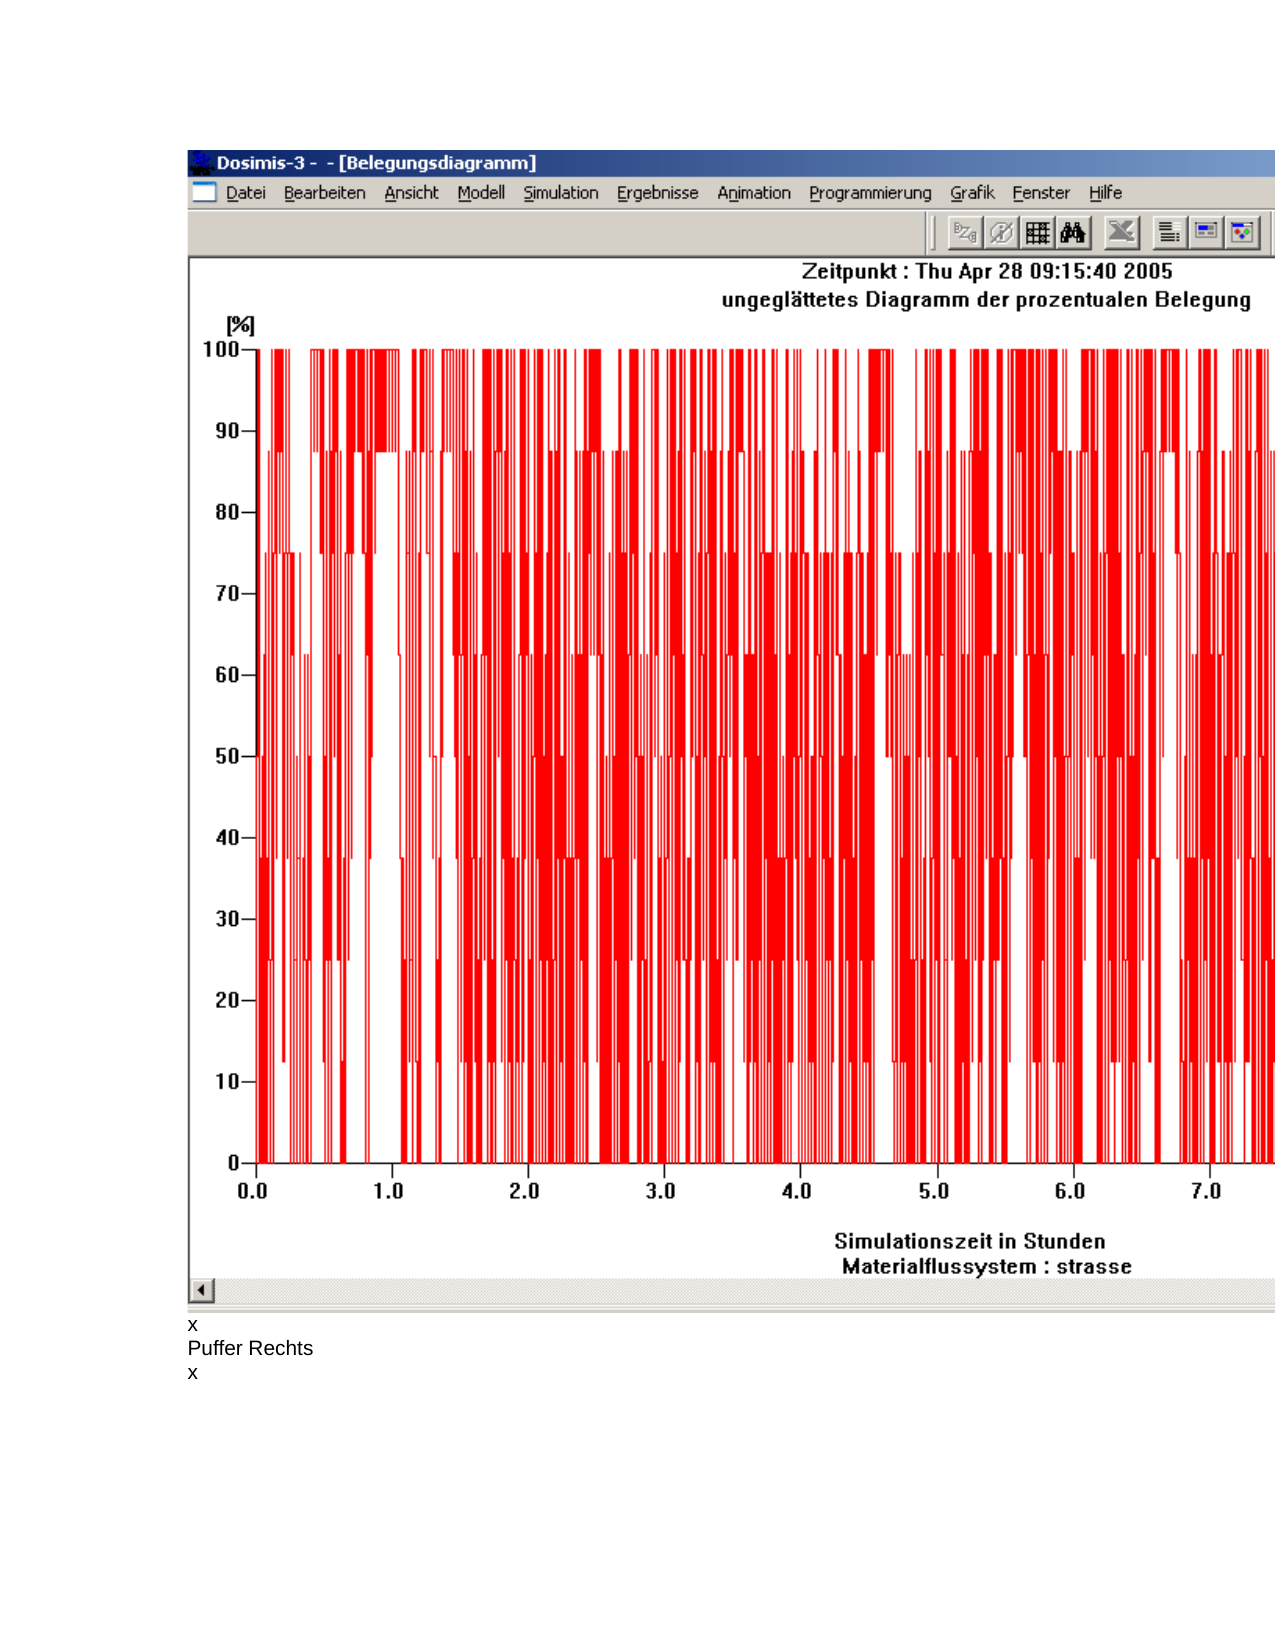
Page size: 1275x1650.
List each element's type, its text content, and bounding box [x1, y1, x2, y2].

text x [187, 1313, 1087, 1336]
text Puffer Rechts [187, 1336, 1087, 1360]
text x [187, 1360, 1087, 1384]
